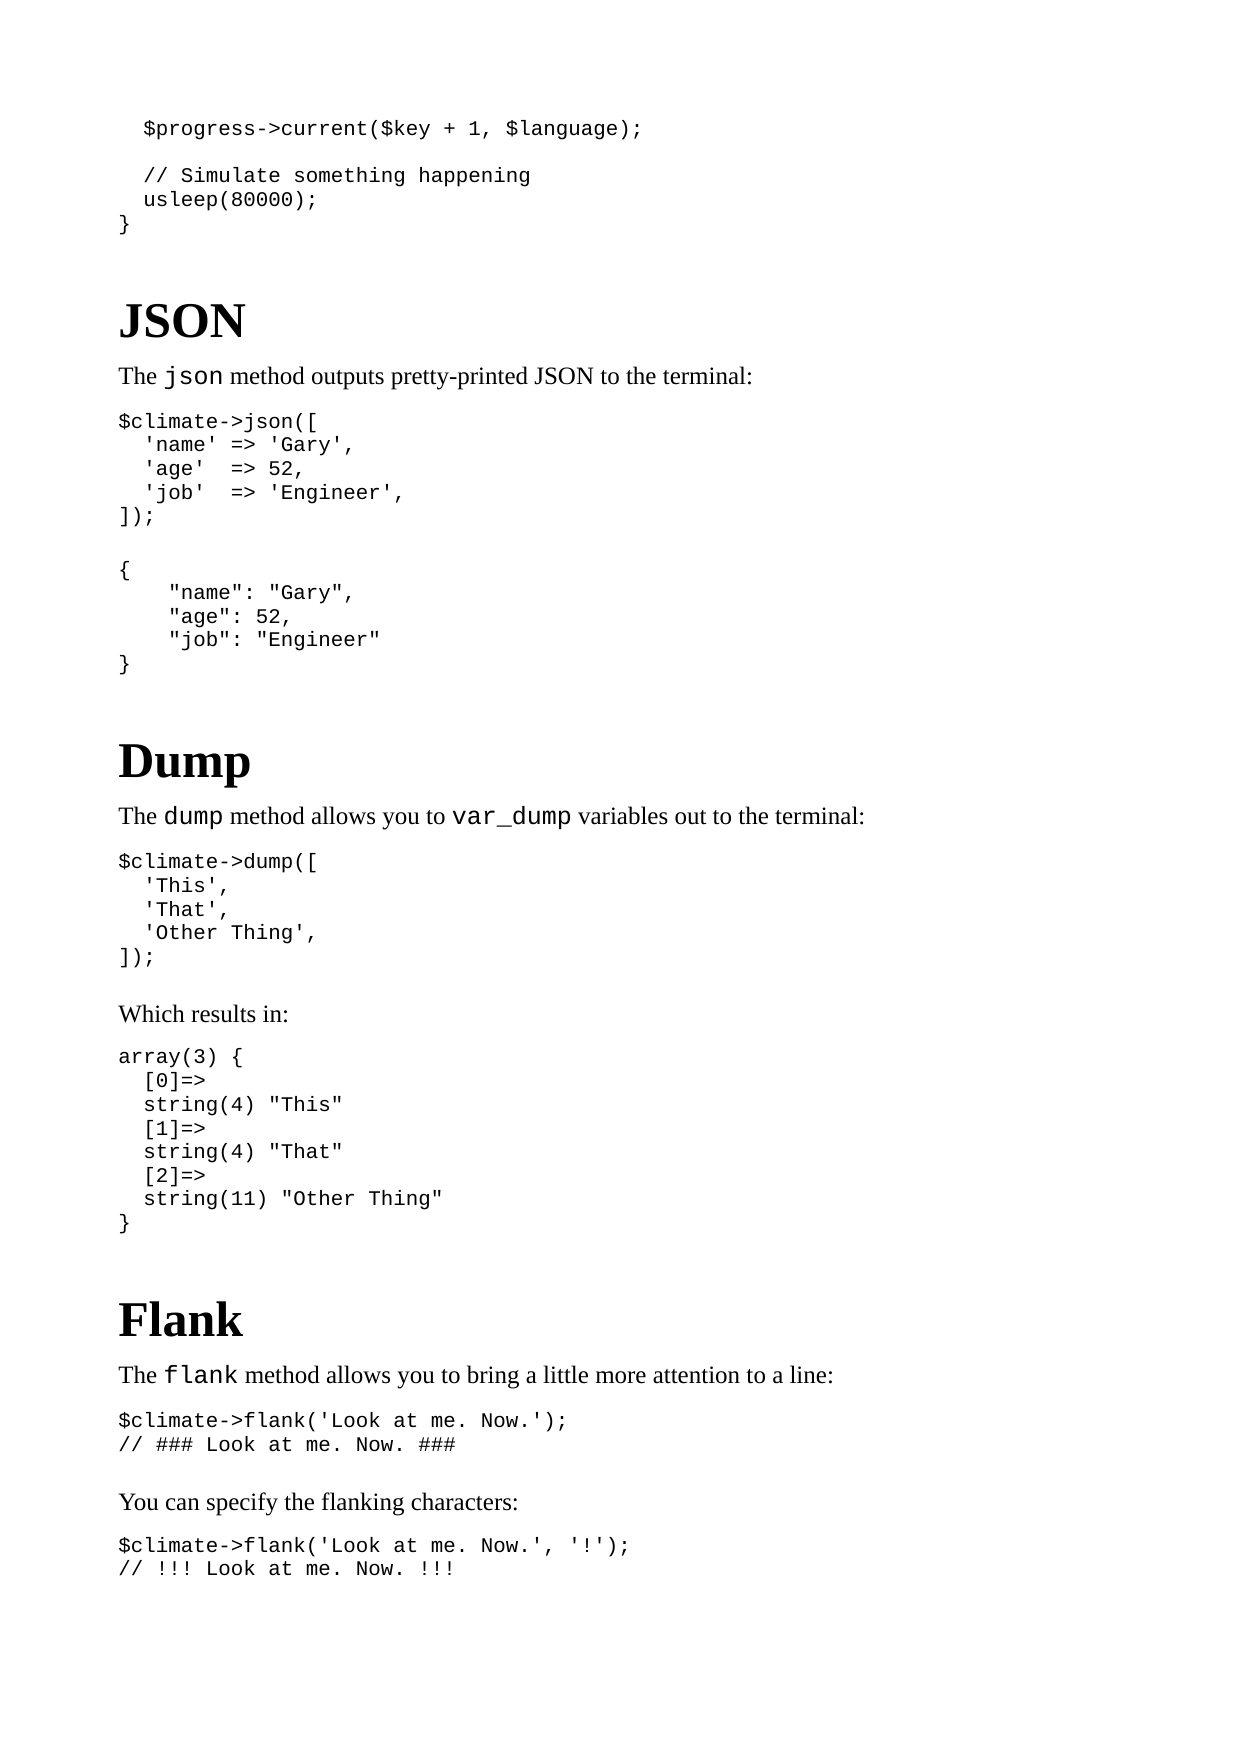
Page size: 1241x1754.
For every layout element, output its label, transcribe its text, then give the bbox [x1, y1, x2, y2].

text 'That', [118, 898, 1122, 922]
text [0]=> [118, 1070, 1122, 1094]
text [2]=> [118, 1165, 1122, 1188]
text Which results in: [118, 999, 1122, 1028]
text 'job' => 'Engineer', [118, 482, 1122, 505]
text string(11) "Other Thing" [118, 1188, 1122, 1212]
text 'This', [118, 875, 1122, 898]
text 'name' => 'Gary', [118, 434, 1122, 458]
text The json method outputs pretty-printed JSON to the terminal: [118, 361, 1122, 392]
text // Simulate something happening [118, 165, 1122, 189]
subtitle JSON [118, 291, 1122, 348]
subtitle Dump [118, 731, 1122, 789]
text $progress->current($key + 1, $language); [118, 118, 1122, 142]
text "job": "Engineer" [118, 629, 1122, 653]
subtitle Flank [118, 1290, 1122, 1348]
text $climate->json([ [118, 411, 1122, 434]
text ]); [118, 946, 1122, 969]
text 'Other Thing', [118, 922, 1122, 946]
text usleep(80000); [118, 189, 1122, 213]
text $climate->dump([ [118, 851, 1122, 875]
text $climate->flank('Look at me. Now.'); [118, 1410, 1122, 1434]
text $climate->flank('Look at me. Now.', '!'); [118, 1534, 1122, 1558]
text [1]=> [118, 1117, 1122, 1141]
text ]); [118, 505, 1122, 529]
text string(4) "That" [118, 1141, 1122, 1165]
text "age": 52, [118, 606, 1122, 629]
text array(3) { [118, 1047, 1122, 1070]
text // !!! Look at me. Now. !!! [118, 1558, 1122, 1582]
text { [118, 558, 1122, 582]
text 'age' => 52, [118, 458, 1122, 482]
text string(4) "This" [118, 1094, 1122, 1117]
text // ### Look at me. Now. ### [118, 1434, 1122, 1457]
text The flank method allows you to bring a little more attention to a line: [118, 1360, 1122, 1391]
text } [118, 653, 1122, 677]
text You can specify the flanking characters: [118, 1487, 1122, 1516]
text "name": "Gary", [118, 582, 1122, 606]
text } [118, 213, 1122, 236]
text } [118, 1212, 1122, 1236]
text The dump method allows you to var_dump variables out to the terminal: [118, 801, 1122, 832]
